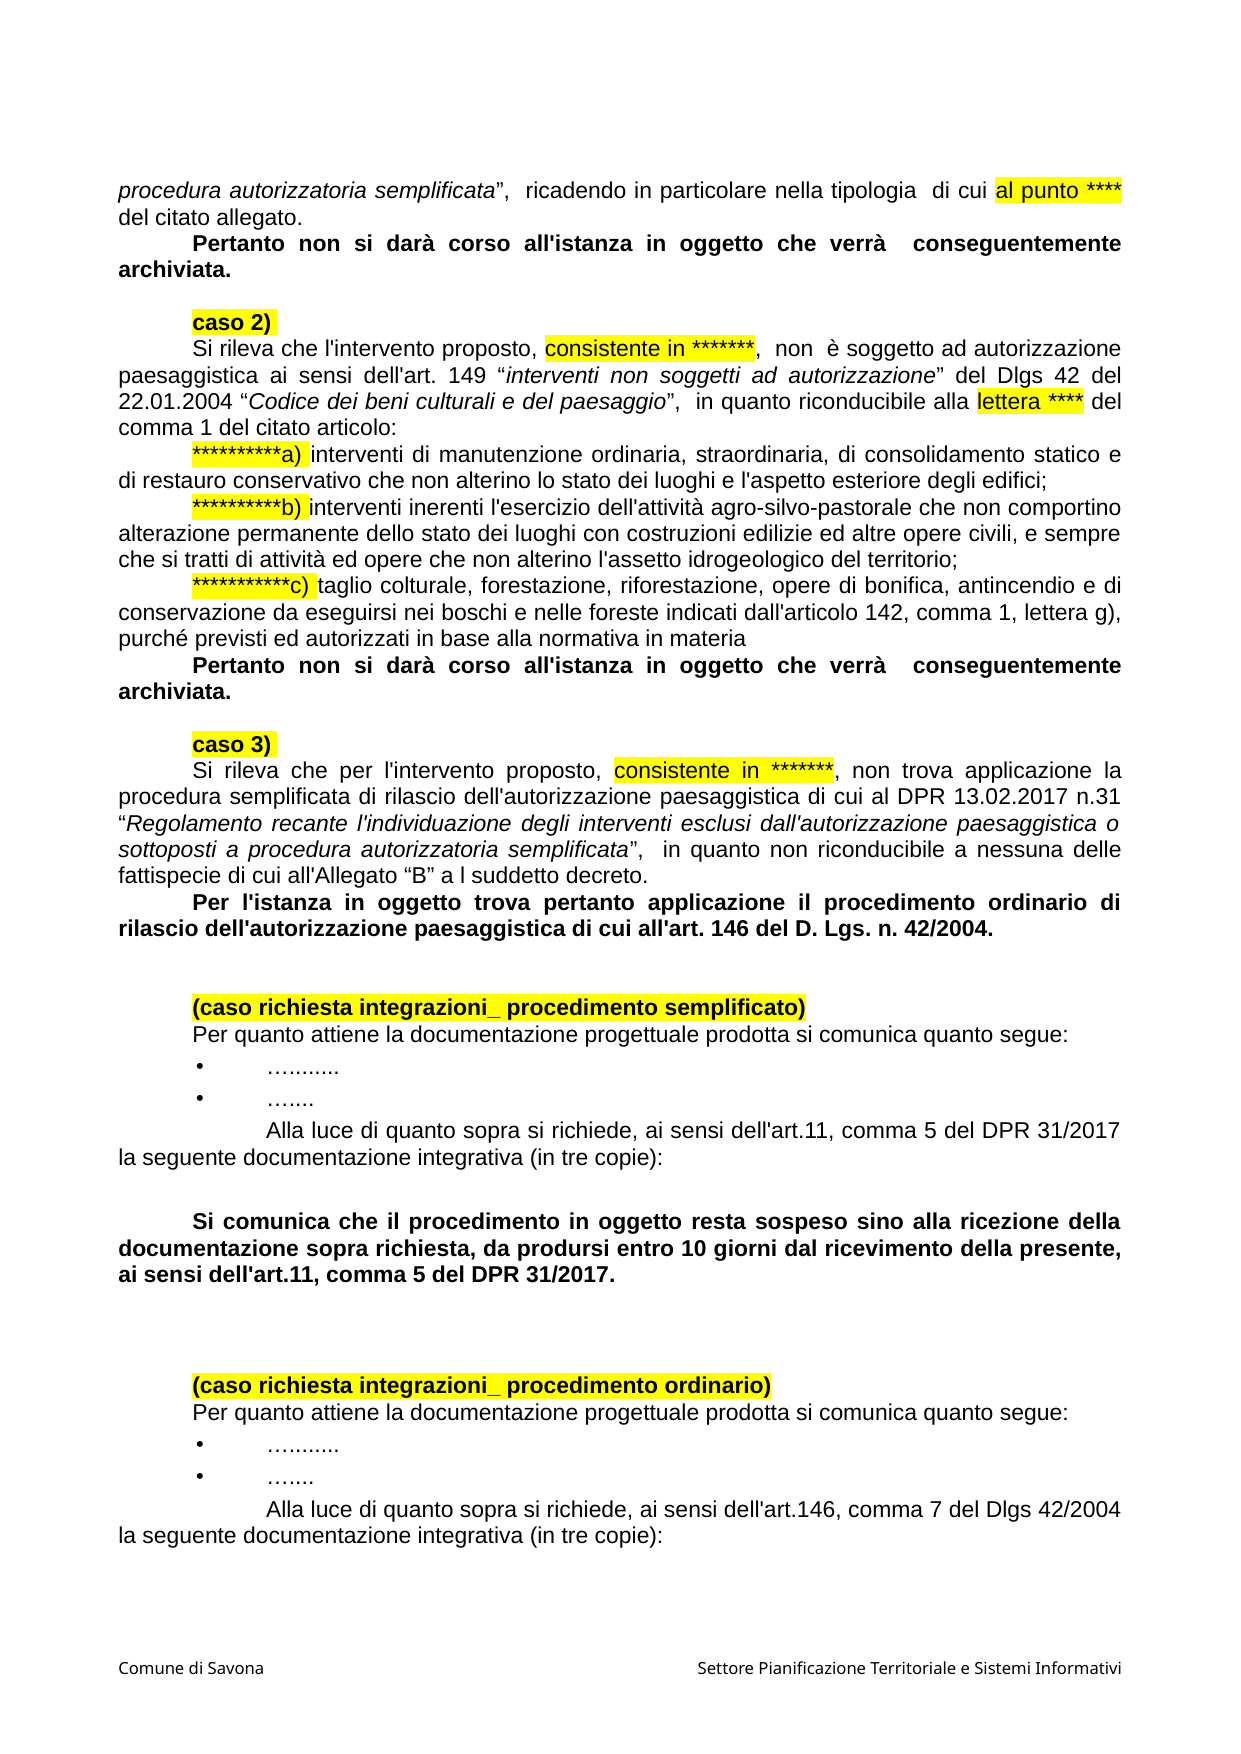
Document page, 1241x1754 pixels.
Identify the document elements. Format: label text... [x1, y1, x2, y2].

text Pertanto non si darà corso all'istanza in oggetto che verrà conseguentemente archiviata. [118, 652, 1122, 704]
text Per quanto attiene la documentazione progettuale prodotta si comunica quanto segue: [118, 1021, 1122, 1047]
text Pertanto non si darà corso all'istanza in oggetto che verrà conseguentemente archiviata. [118, 230, 1122, 283]
text caso 2) [118, 309, 1122, 335]
text ***********c) taglio colturale, forestazione, riforestazione, opere di bonifica, antincendio e di conservazione da eseguirsi nei boschi e nelle foreste indicati dall'articolo 142, comma 1, lettera g), purché previsti ed autorizzati in base alla normativa in materia [118, 572, 1122, 652]
text Si comunica che il procedimento in oggetto resta sospeso sino alla ricezione della documentazione sopra richiesta, da prodursi entro 10 giorni dal ricevimento della presente, ai sensi dell'art.11, comma 5 del DPR 31/2017. [118, 1208, 1122, 1287]
text Alla luce di quanto sopra si richiede, ai sensi dell'art.146, comma 7 del Dlgs 42/2004 la seguente documentazione integrativa (in tre copie): [118, 1496, 1122, 1548]
text Per quanto attiene la documentazione progettuale prodotta si comunica quanto segue: [118, 1399, 1122, 1425]
list …........ [196, 1053, 1122, 1079]
list ….... [196, 1085, 1122, 1111]
list ….... [196, 1463, 1122, 1490]
text Per l'istanza in oggetto trova pertanto applicazione il procedimento ordinario di rilascio dell'autorizzazione paesaggistica di cui all'art. 146 del D. Lgs. n. 42/2004. [118, 889, 1122, 941]
list …........ [196, 1431, 1122, 1457]
text caso 3) [118, 731, 1122, 757]
text **********a) interventi di manutenzione ordinaria, straordinaria, di consolidamento statico e di restauro conservativo che non alterino lo stato dei luoghi e l'aspetto esteriore degli edifici; [118, 441, 1122, 493]
text Alla luce di quanto sopra si richiede, ai sensi dell'art.11, comma 5 del DPR 31/2017 la seguente documentazione integrativa (in tre copie): [118, 1117, 1122, 1170]
text **********b) interventi inerenti l'esercizio dell'attività agro-silvo-pastorale che non comportino alterazione permanente dello stato dei luoghi con costruzioni edilizie ed altre opere civili, e sempre che si tratti di attività ed opere che non alterino l'assetto idrogeologico del territorio; [118, 493, 1122, 572]
text procedura autorizzatoria semplificata”, ricadendo in particolare nella tipologia di cui al punto **** del citato allegato. [118, 177, 1122, 230]
text (caso richiesta integrazioni_ procedimento semplificato) [118, 994, 1122, 1021]
text (caso richiesta integrazioni_ procedimento ordinario) [118, 1372, 1122, 1399]
text Si rileva che l'intervento proposto, consistente in *******, non è soggetto ad autorizzazione paesaggistica ai sensi dell'art. 149 “interventi non soggetti ad autorizzazione” del Dlgs 42 del 22.01.2004 “Codice dei beni culturali e del paesaggio”, in quanto riconducibile alla lettera **** del comma 1 del citato articolo: [118, 335, 1122, 441]
text Si rileva che per l'intervento proposto, consistente in *******, non trova applicazione la procedura semplificata di rilascio dell'autorizzazione paesaggistica di cui al DPR 13.02.2017 n.31 “Regolamento recante l'individuazione degli interventi esclusi dall'autorizzazione paesaggistica o sottoposti a procedura autorizzatoria semplificata”, in quanto non riconducibile a nessuna delle fattispecie di cui all'Allegato “B” a l suddetto decreto. [118, 757, 1122, 889]
